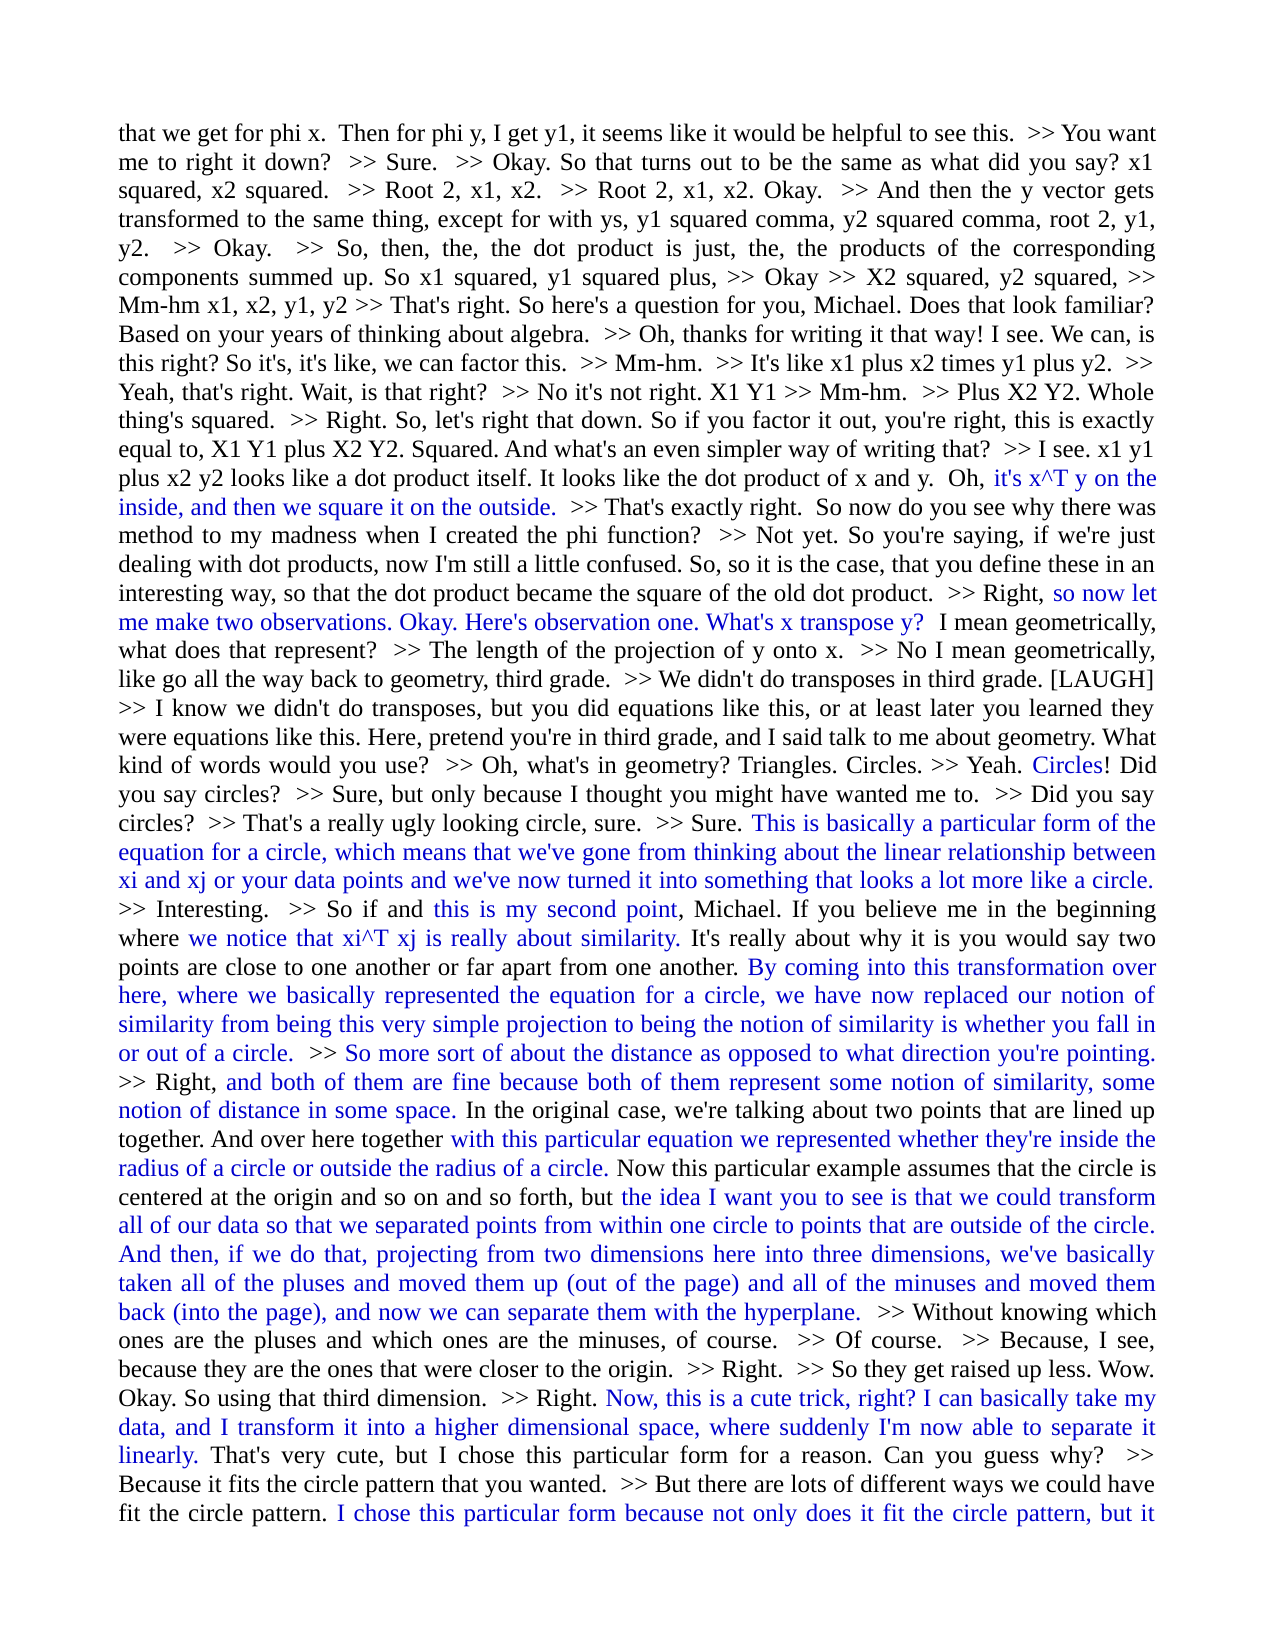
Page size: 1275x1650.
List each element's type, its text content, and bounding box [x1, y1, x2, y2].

text that we get for phi x. Then for phi y, I get y1, it seems like it would be helpful to see this. >> You want me to right it down? >> Sure. >> Okay. So that turns out to be the same as what did you say? x1 squared, x2 squared. >> Root 2, x1, x2. >> Root 2, x1, x2. Okay. >> And then the y vector gets transformed to the same thing, except for with ys, y1 squared comma, y2 squared comma, root 2, y1, y2. >> Okay. >> So, then, the, the dot product is just, the, the products of the corresponding components summed up. So x1 squared, y1 squared plus, >> Okay >> X2 squared, y2 squared, >> Mm-hm x1, x2, y1, y2 >> That's right. So here's a question for you, Michael. Does that look familiar? Based on your years of thinking about algebra. >> Oh, thanks for writing it that way! I see. We can, is this right? So it's, it's like, we can factor this. >> Mm-hm. >> It's like x1 plus x2 times y1 plus y2. >> Yeah, that's right. Wait, is that right? >> No it's not right. X1 Y1 >> Mm-hm. >> Plus X2 Y2. Whole thing's squared. >> Right. So, let's right that down. So if you factor it out, you're right, this is exactly equal to, X1 Y1 plus X2 Y2. Squared. And what's an even simpler way of writing that? >> I see. x1 y1 plus x2 y2 looks like a dot product itself. It looks like the dot product of x and y. Oh, it's x^T y on the inside, and then we square it on the outside. >> That's exactly right. So now do you see why there was method to my madness when I created the phi function? >> Not yet. So you're saying, if we're just dealing with dot products, now I'm still a little confused. So, so it is the case, that you define these in an interesting way, so that the dot product became the square of the old dot product. >> Right, so now let me make two observations. Okay. Here's observation one. What's x transpose y? I mean geometrically, what does that represent? >> The length of the projection of y onto x. >> No I mean geometrically, like go all the way back to geometry, third grade. >> We didn't do transposes in third grade. [LAUGH] >> I know we didn't do transposes, but you did equations like this, or at least later you learned they were equations like this. Here, pretend you're in third grade, and I said talk to me about geometry. What kind of words would you use? >> Oh, what's in geometry? Triangles. Circles. >> Yeah. Circles! Did you say circles? >> Sure, but only because I thought you might have wanted me to. >> Did you say circles? >> That's a really ugly looking circle, sure. >> Sure. This is basically a particular form of the equation for a circle, which means that we've gone from thinking about the linear relationship between xi and xj or your data points and we've now turned it into something that looks a lot more like a circle. >> Interesting. >> So if and this is my second point, Michael. If you believe me in the beginning where we notice that xi^T xj is really about similarity. It's really about why it is you would say two points are close to one another or far apart from one another. By coming into this transformation over here, where we basically represented the equation for a circle, we have now replaced our notion of similarity from being this very simple projection to being the notion of similarity is whether you fall in or out of a circle. >> So more sort of about the distance as opposed to what direction you're pointing. >> Right, and both of them are fine because both of them represent some notion of similarity, some notion of distance in some space. In the original case, we're talking about two points that are lined up together. And over here together with this particular equation we represented whether they're inside the radius of a circle or outside the radius of a circle. Now this particular example assumes that the circle is centered at the origin and so on and so forth, but the idea I want you to see is that we could transform all of our data so that we separated points from within one circle to points that are outside of the circle. And then, if we do that, projecting from two dimensions here into three dimensions, we've basically taken all of the pluses and moved them up (out of the page) and all of the minuses and moved them back (into the page), and now we can separate them with the hyperplane. >> Without knowing which ones are the pluses and which ones are the minuses, of course. >> Of course. >> Because, I see, because they are the ones that were closer to the origin. >> Right. >> So they get raised up less. Wow. Okay. So using that third dimension. >> Right. Now, this is a cute trick, right? I can basically take my data, and I transform it into a higher dimensional space, where suddenly I'm now able to separate it linearly. That's very cute, but I chose this particular form for a reason. Can you guess why? >> Because it fits the circle pattern that you wanted. >> But there are lots of different ways we could have fit the circle pattern. I chose this particular form because not only does it fit the circle pattern, but it [118, 118, 1157, 1527]
